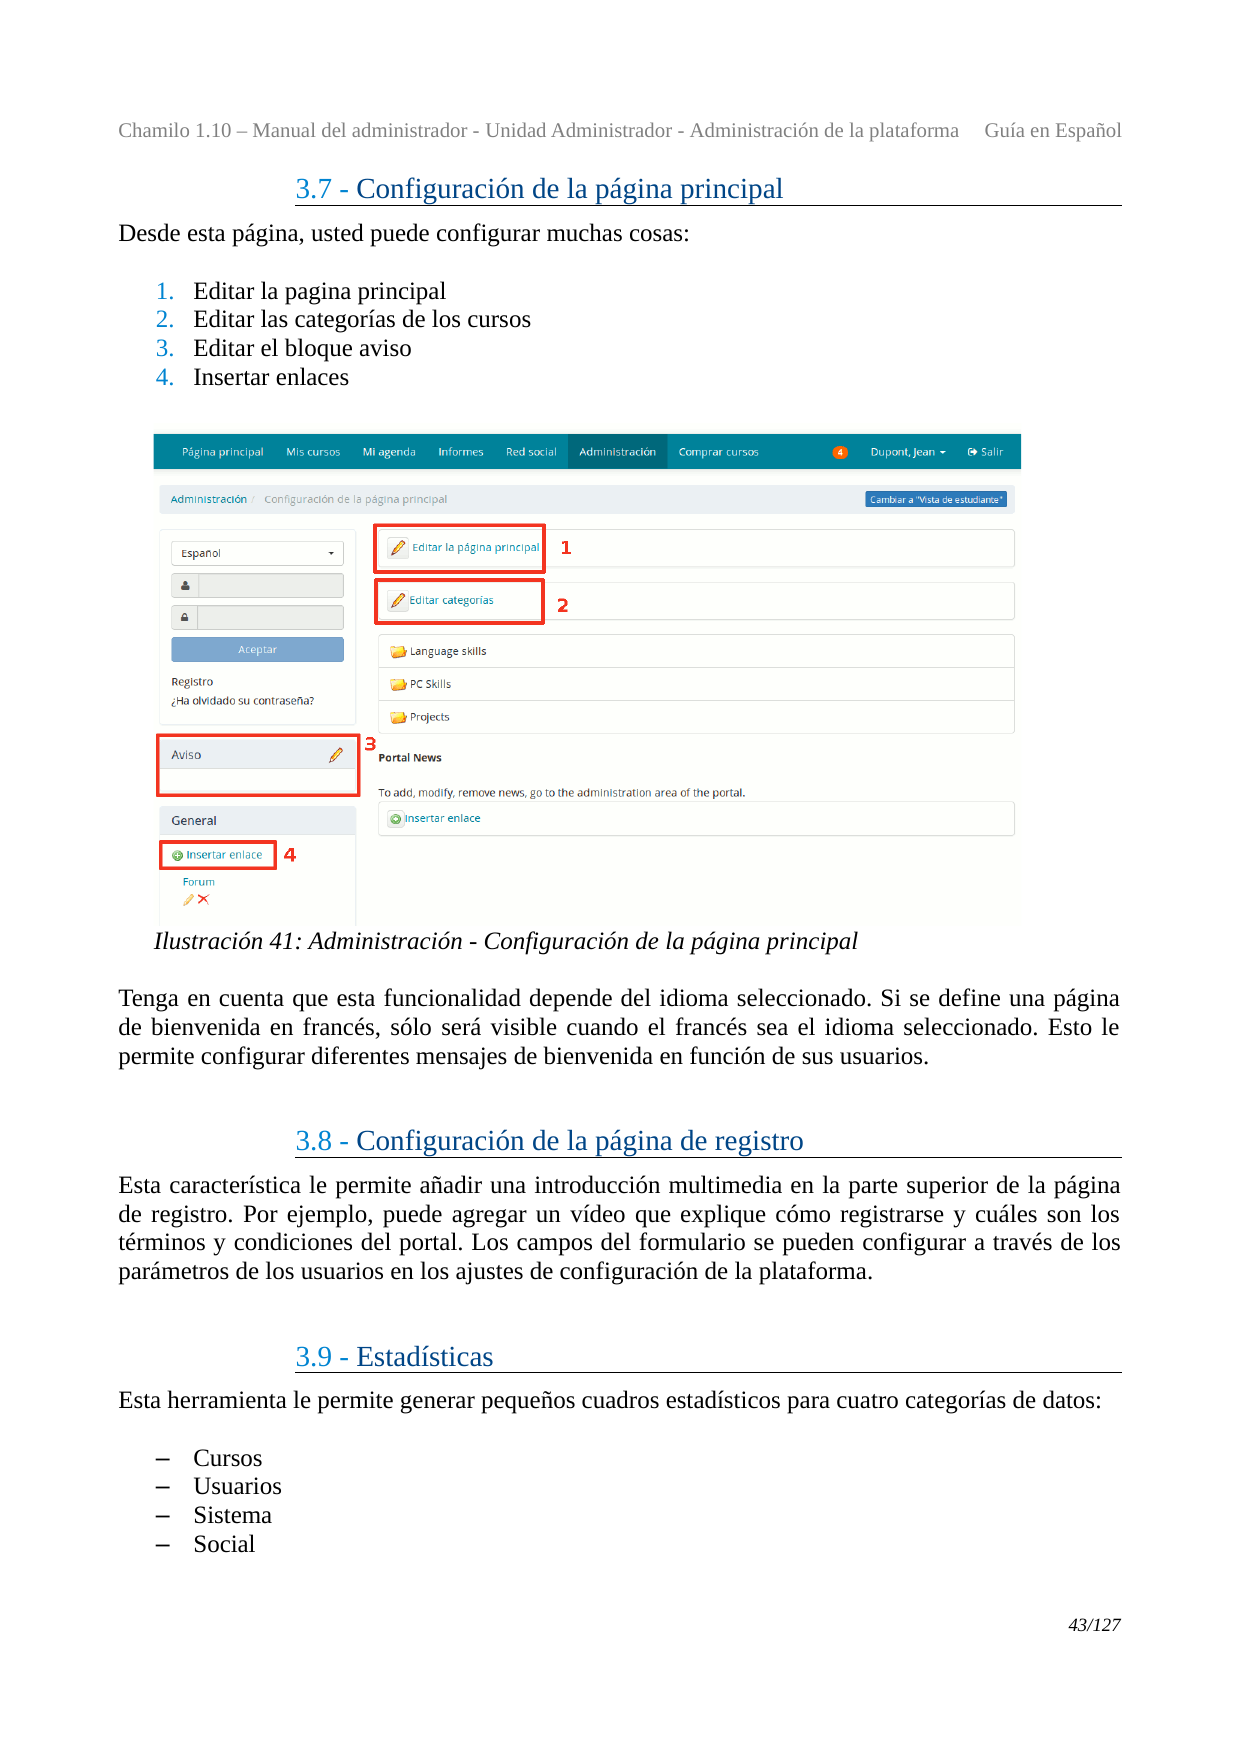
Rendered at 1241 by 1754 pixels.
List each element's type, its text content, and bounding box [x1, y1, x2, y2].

text Esta característica le permite añadir una introducción multimedia en la parte superior de la página de registro. Por ejemplo, puede agregar un vídeo que explique cómo registrarse y cuáles son los términos y condiciones del portal. Los campos del formulario se pueden configurar a través de los parámetros de los usuarios en los ajustes de configuración de la plataforma. [118, 1170, 1122, 1285]
list Cursos [156, 1443, 1122, 1471]
text Ilustración 41: Administración - Configuración de la página principal [153, 432, 1087, 954]
subtitle Configuración de la página de registro [295, 1123, 1122, 1157]
text Desde esta página, usted puede configurar muchas cosas: [118, 218, 1122, 247]
list Editar las categorías de los cursos [156, 304, 1122, 333]
list Social [156, 1529, 1122, 1558]
subtitle Configuración de la página principal [295, 172, 1122, 205]
text Tenga en cuenta que esta funcionalidad depende del idioma seleccionado. Si se define una página de bienvenida en francés, sólo será visible cuando el francés sea el idioma seleccionado. Esto le permite configurar diferentes mensajes de bienvenida en función de sus usuarios. [118, 983, 1122, 1069]
list Insertar enlaces [156, 362, 1122, 391]
text Esta herramienta le permite generar pequeños cuadros estadísticos para cuatro categorías de datos: [118, 1385, 1122, 1414]
subtitle Estadísticas [295, 1339, 1122, 1372]
list Sistema [156, 1500, 1122, 1529]
list Editar el bloque aviso [156, 333, 1122, 362]
picture [153, 423, 1022, 926]
list Usuarios [156, 1471, 1122, 1500]
list Editar la pagina principal [156, 276, 1122, 304]
